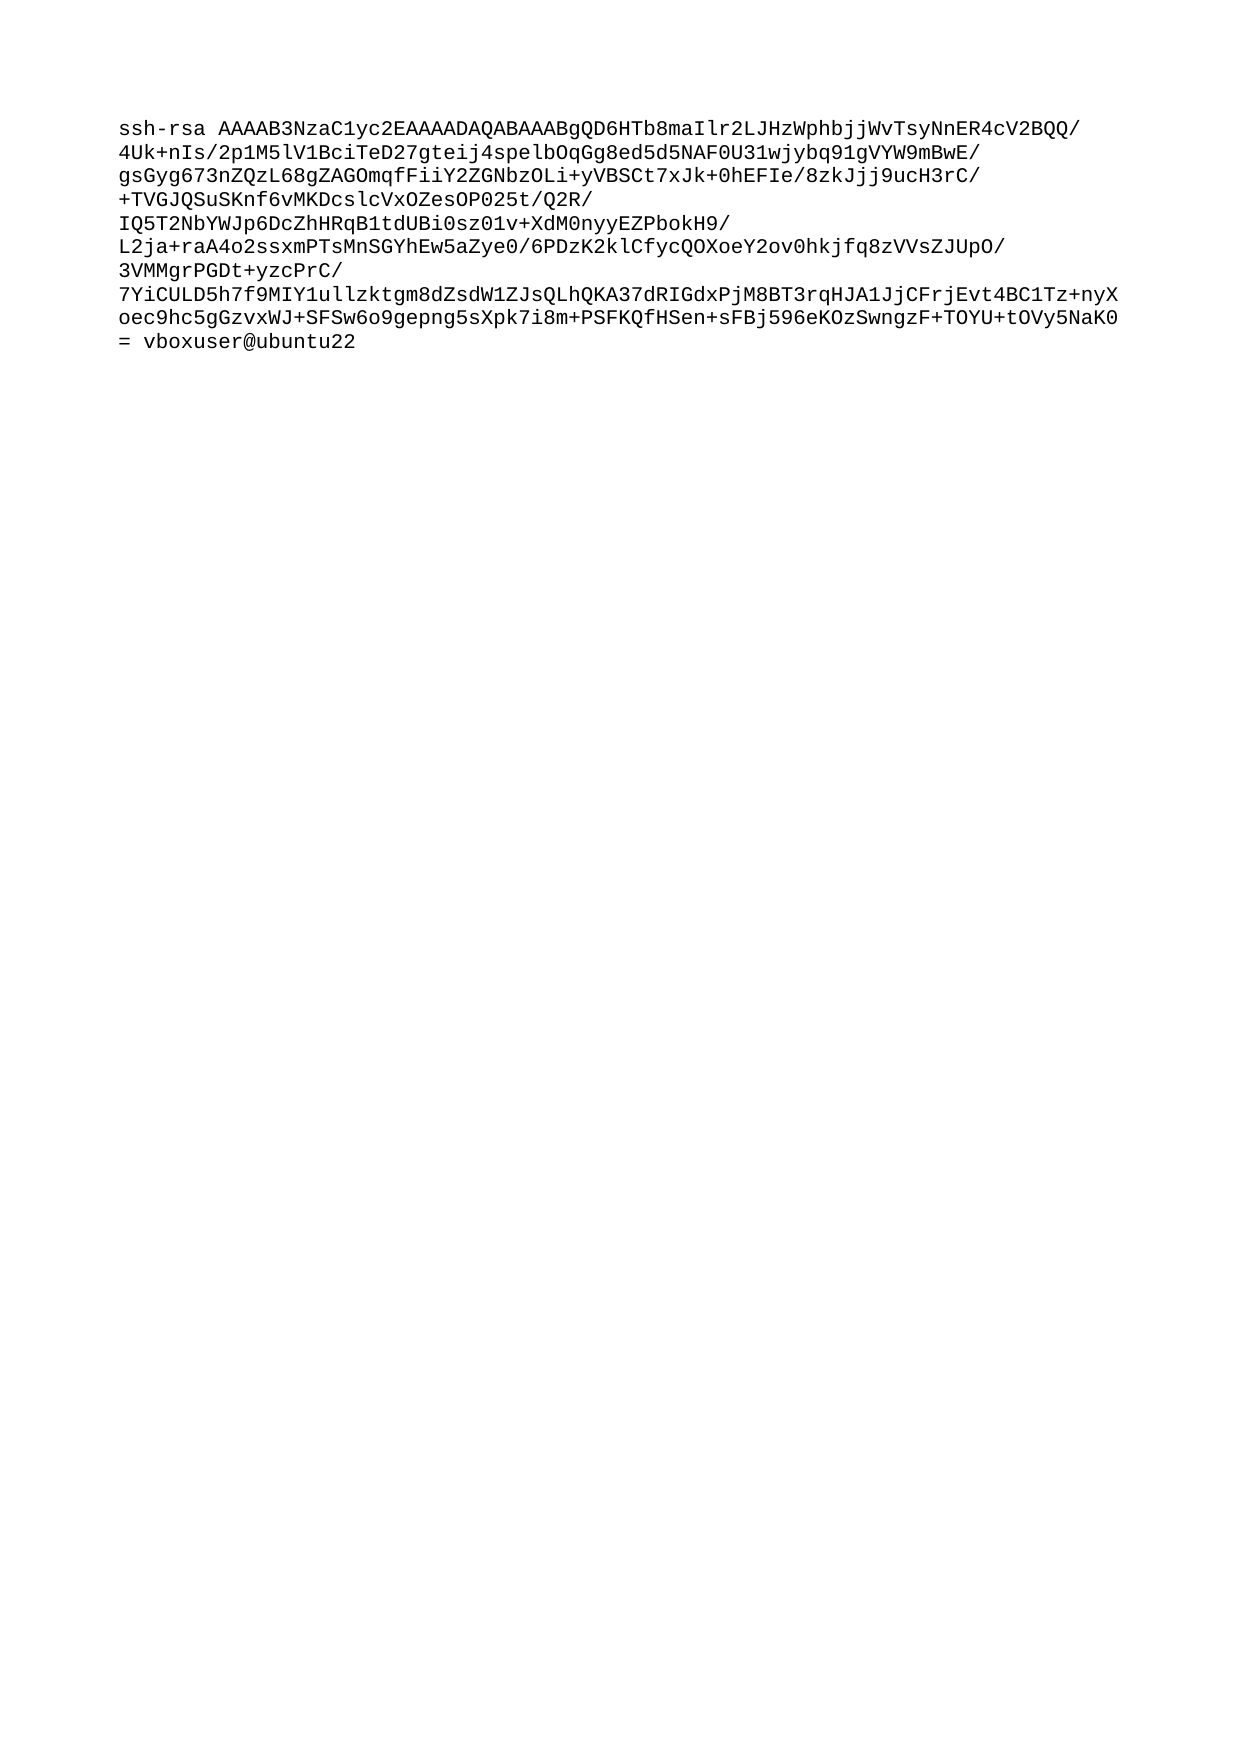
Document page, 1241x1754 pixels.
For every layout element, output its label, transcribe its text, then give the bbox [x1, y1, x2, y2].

text ssh-rsa AAAAB3NzaC1yc2EAAAADAQABAAABgQD6HTb8maIlr2LJHzWphbjjWvTsyNnER4cV2BQQ/4Uk+nIs/2p1M5lV1BciTeD27gteij4spelbOqGg8ed5d5NAF0U31wjybq91gVYW9mBwE/gsGyg673nZQzL68gZAGOmqfFiiY2ZGNbzOLi+yVBSCt7xJk+0hEFIe/8zkJjj9ucH3rC/+TVGJQSuSKnf6vMKDcslcVxOZesOP025t/Q2R/IQ5T2NbYWJp6DcZhHRqB1tdUBi0sz01v+XdM0nyyEZPbokH9/L2ja+raA4o2ssxmPTsMnSGYhEw5aZye0/6PDzK2klCfycQOXoeY2ov0hkjfq8zVVsZJUpO/3VMMgrPGDt+yzcPrC/7YiCULD5h7f9MIY1ullzktgm8dZsdW1ZJsQLhQKA37dRIGdxPjM8BT3rqHJA1JjCFrjEvt4BC1Tz+nyXoec9hc5gGzvxWJ+SFSw6o9gepng5sXpk7i8m+PSFKQfHSen+sFBj596eKOzSwngzF+TOYU+tOVy5NaK0= vboxuser@ubuntu22 [118, 118, 1122, 354]
